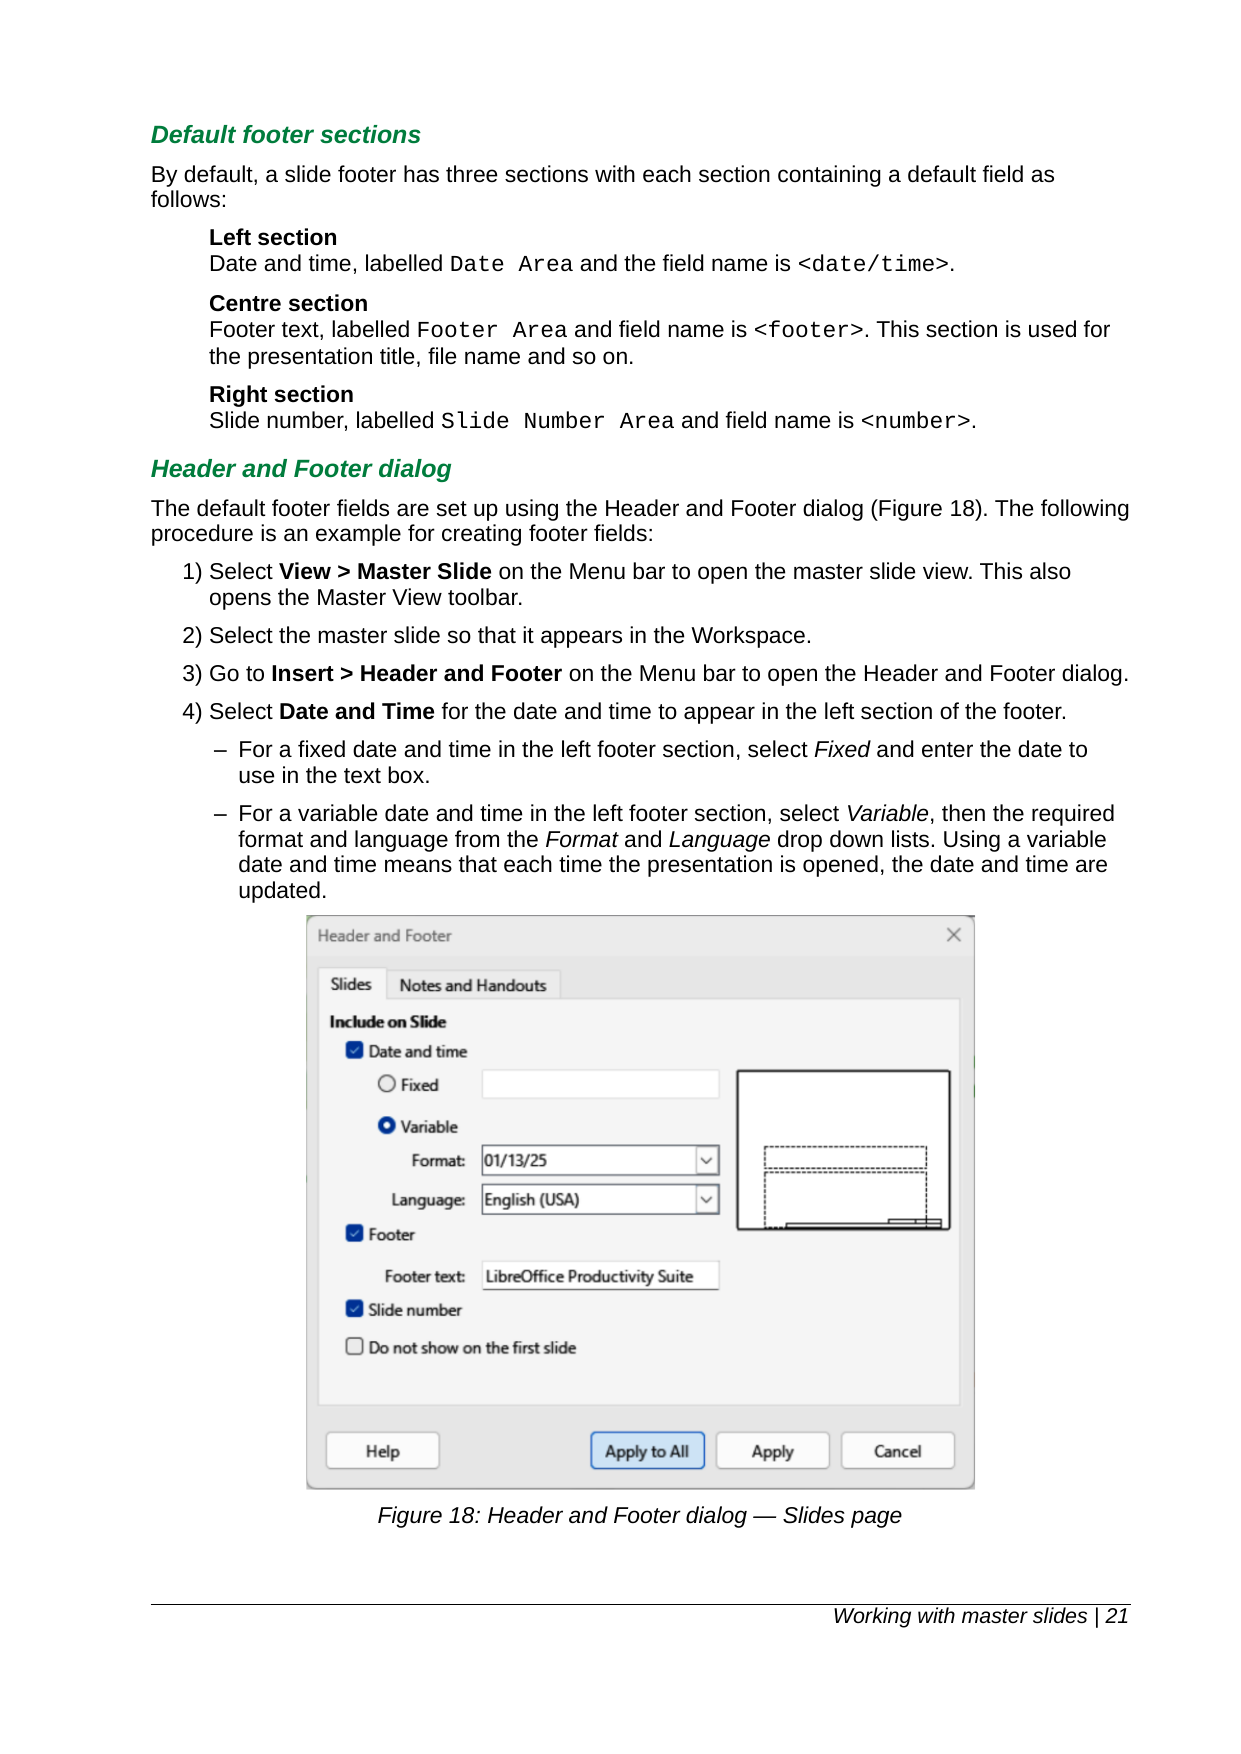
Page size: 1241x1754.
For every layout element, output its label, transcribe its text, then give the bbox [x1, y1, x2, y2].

list Select the master slide so that it appears in the Workspace. [194, 623, 1131, 648]
list Select Date and Time for the date and time to appear in the left section of the footer. [194, 699, 1131, 724]
list Go to Insert > Header and Footer on the Menu bar to open the Header and Footer dialog. [194, 661, 1131, 686]
text Date and time, labelled Date Area and the field name is <date/time>. [209, 251, 1131, 278]
subtitle Default footer sections [151, 121, 1131, 149]
text Left section [209, 225, 1131, 251]
picture [306, 915, 976, 1490]
text Slide number, labelled Slide Number Area and field name is <number>. [209, 408, 1131, 435]
text Figure 18: Header and Footer dialog — Slides page [306, 1502, 975, 1528]
text The default footer fields are set up using the Header and Footer dialog (Figure 18). The following procedure is an example for creating footer fields: [151, 495, 1131, 546]
text Centre section [209, 291, 1131, 316]
list By default, a slide footer has three sections with each section containing a default field as follows: [151, 161, 1131, 213]
list For a fixed date and time in the left footer section, select Fixed and enter the date to use in the text box. [223, 737, 1131, 788]
list Select View > Master Slide on the Menu bar to open the master slide view. This also opens the Master View toolbar. [194, 559, 1131, 610]
text Footer text, labelled Footer Area and field name is <footer>. This section is used for the presentation title, file name and so on. [209, 316, 1131, 370]
list For a variable date and time in the left footer section, select Variable, then the required format and language from the Format and Language drop down lists. Using a variable date and time means that each time the presentation is opened, the date and time are updated. [223, 801, 1131, 903]
text Right section [209, 382, 1131, 408]
subtitle Header and Footer dialog [151, 455, 1131, 483]
